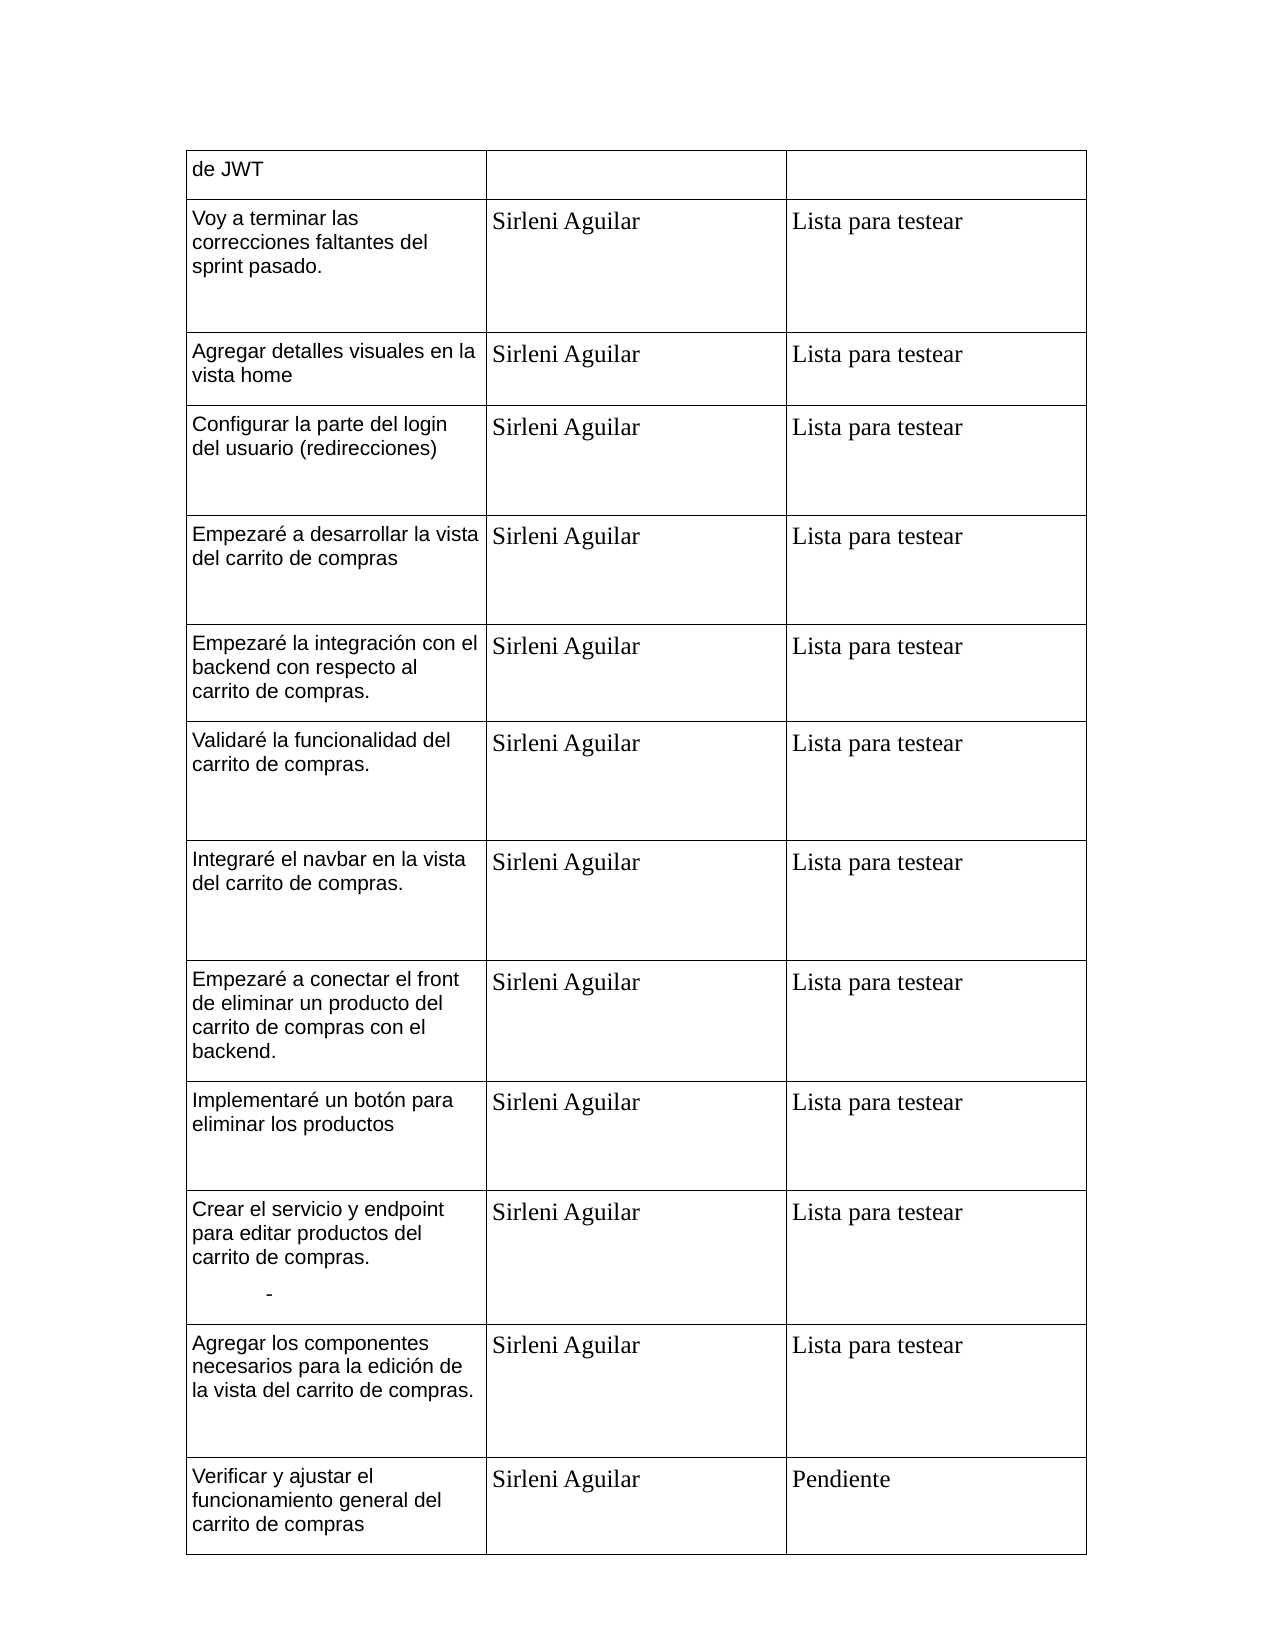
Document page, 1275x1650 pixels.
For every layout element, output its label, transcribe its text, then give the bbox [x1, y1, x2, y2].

table_cell Sirleni Aguilar [487, 961, 786, 1081]
table_cell Lista para testear [787, 1082, 1086, 1190]
table_cell Sirleni Aguilar [487, 1458, 786, 1554]
table_cell Voy a terminar las correcciones faltantes del sprint pasado. [187, 200, 486, 332]
table_cell Empezaré a conectar el front de eliminar un producto del carrito de compras con el backend. [187, 961, 486, 1081]
table_cell Sirleni Aguilar [487, 625, 786, 721]
table_cell Lista para testear [787, 333, 1086, 405]
table_cell [787, 151, 1086, 199]
table_cell Pendiente [787, 1458, 1086, 1554]
table_cell Implementaré un botón para eliminar los productos [187, 1082, 486, 1190]
table_cell Lista para testear [787, 200, 1086, 332]
table_cell Sirleni Aguilar [487, 406, 786, 514]
table_cell Lista para testear [787, 841, 1086, 960]
table_cell Sirleni Aguilar [487, 1082, 786, 1190]
table_cell Sirleni Aguilar [487, 1191, 786, 1323]
table_cell Agregar los componentes necesarios para la edición de la vista del carrito de compras. [187, 1325, 486, 1457]
table_cell Sirleni Aguilar [487, 333, 786, 405]
table_cell Lista para testear [787, 625, 1086, 721]
table_cell Empezaré la integración con el backend con respecto al carrito de compras. [187, 625, 486, 721]
table_cell Sirleni Aguilar [487, 1325, 786, 1457]
table_cell Agregar detalles visuales en la vista home [187, 333, 486, 405]
table_cell Lista para testear [787, 722, 1086, 840]
table_cell de JWT [187, 151, 486, 199]
table_cell Lista para testear [787, 1325, 1086, 1457]
table_cell Sirleni Aguilar [487, 722, 786, 840]
table_cell Verificar y ajustar el funcionamiento general del carrito de compras [187, 1458, 486, 1554]
table_cell Lista para testear [787, 961, 1086, 1081]
table_cell Empezaré a desarrollar la vista del carrito de compras [187, 516, 486, 624]
table_cell Crear el servicio y endpoint para editar productos del carrito de compras. [187, 1191, 486, 1323]
table_cell Lista para testear [787, 516, 1086, 624]
table_cell Configurar la parte del login del usuario (redirecciones) [187, 406, 486, 514]
table_cell Lista para testear [787, 406, 1086, 514]
table_cell Validaré la funcionalidad del carrito de compras. [187, 722, 486, 840]
table_cell [487, 151, 786, 199]
table_cell Sirleni Aguilar [487, 200, 786, 332]
table_cell Sirleni Aguilar [487, 841, 786, 960]
table_cell Lista para testear [787, 1191, 1086, 1323]
table_cell Integraré el navbar en la vista del carrito de compras. [187, 841, 486, 960]
table_cell Sirleni Aguilar [487, 516, 786, 624]
